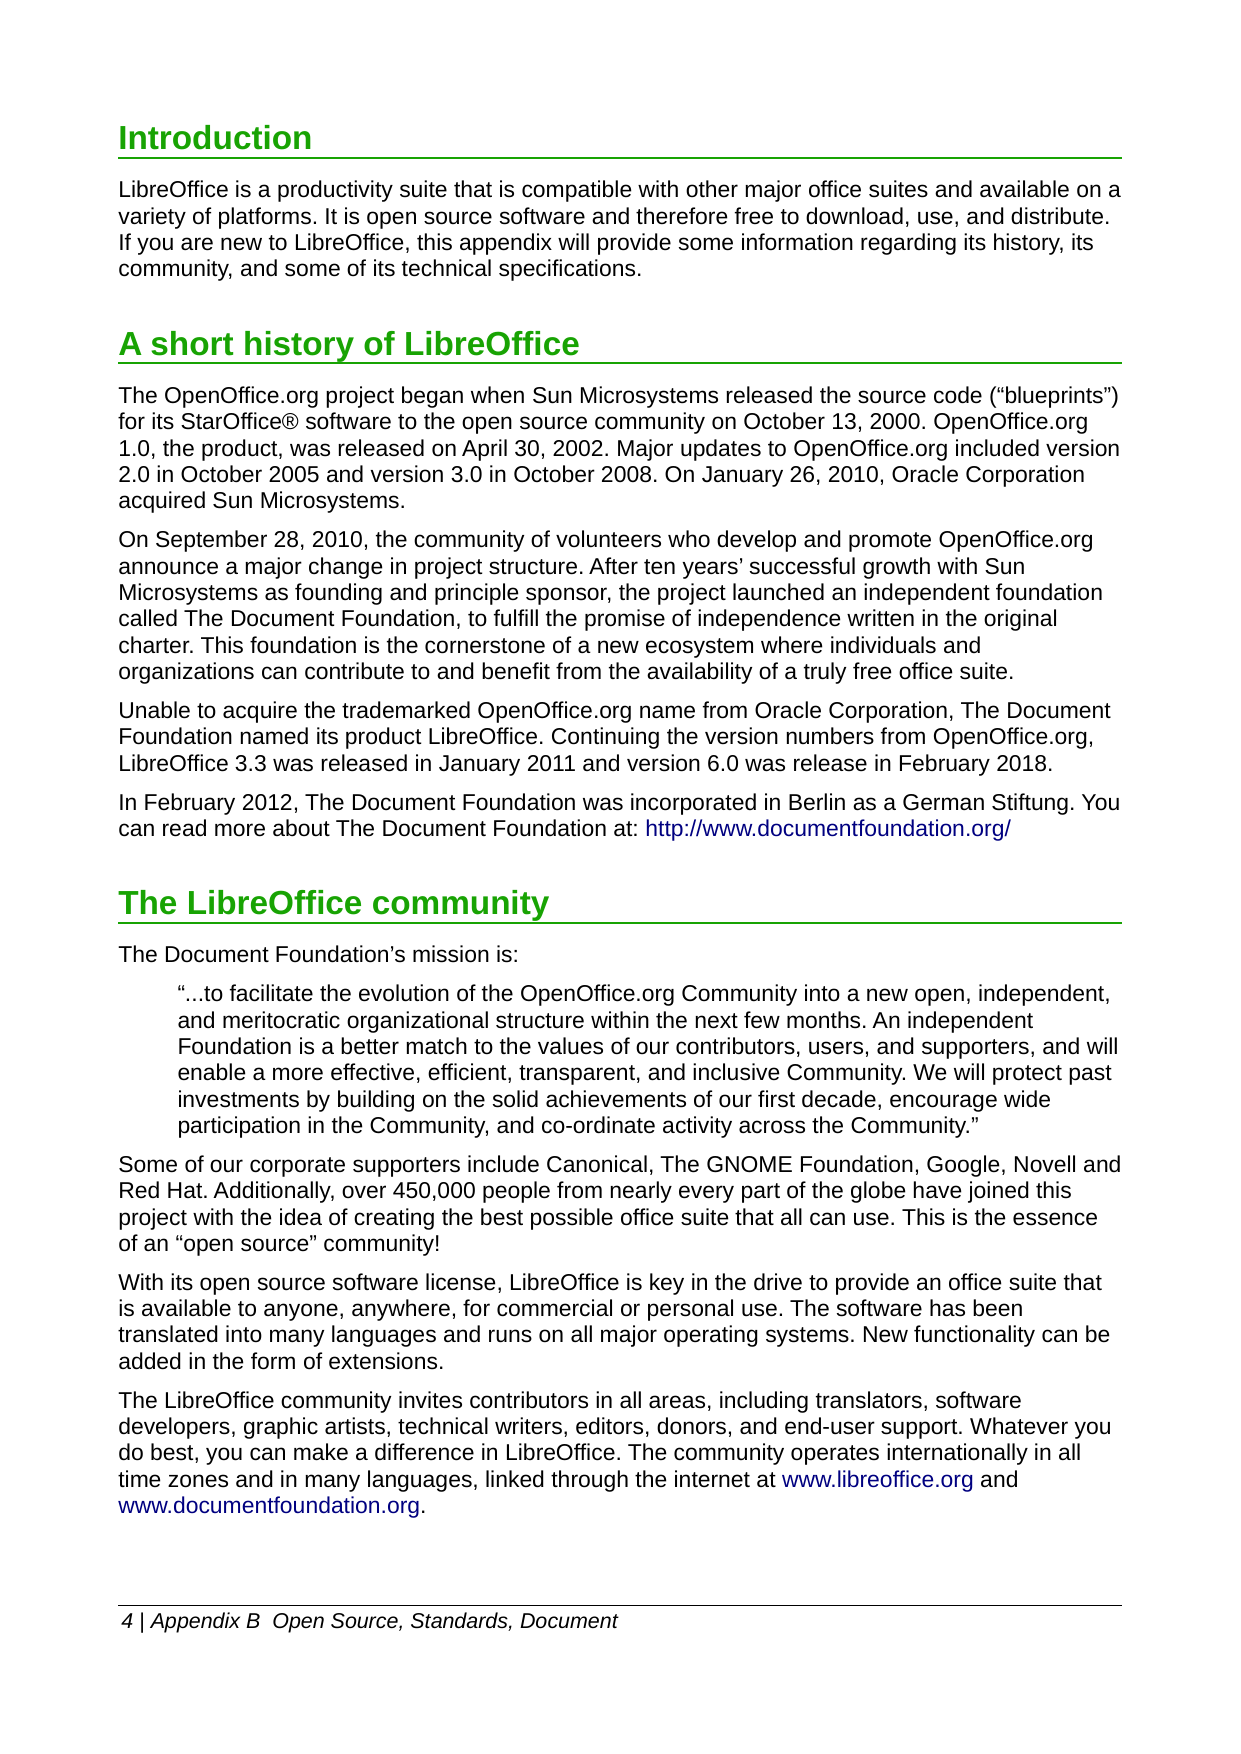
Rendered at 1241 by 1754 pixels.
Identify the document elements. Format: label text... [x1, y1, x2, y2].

text Some of our corporate supporters include Canonical, The GNOME Foundation, Google, Novell and Red Hat. Additionally, over 450,000 people from nearly every part of the globe have joined this project with the idea of creating the best possible office suite that all can use. This is the essence of an “open source” community! [118, 1151, 1122, 1256]
text The LibreOffice community invites contributors in all areas, including translators, software developers, graphic artists, technical writers, editors, donors, and end-user support. Whatever you do best, you can make a difference in LibreOffice. The community operates internationally in all time zones and in many languages, linked through the internet at www.libreoffice.org and www.documentfoundation.org. [118, 1387, 1122, 1518]
text With its open source software license, LibreOffice is key in the drive to provide an office suite that is available to anyone, anywhere, for commercial or personal use. The software has been translated into many languages and runs on all major operating systems. New functionality can be added in the form of extensions. [118, 1269, 1122, 1374]
subtitle Introduction [118, 118, 1122, 157]
text In February 2012, The Document Foundation was incorporated in Berlin as a German Stiftung. You can read more about The Document Foundation at: http://www.documentfoundation.org/ [118, 788, 1122, 841]
text On September 28, 2010, the community of volunteers who develop and promote OpenOffice.org announce a major change in project structure. After ten years’ successful growth with Sun Microsystems as founding and principle sponsor, the project launched an independent foundation called The Document Foundation, to fulfill the promise of independence written in the original charter. This foundation is the cornerstone of a new ecosystem where individuals and organizations can contribute to and benefit from the availability of a truly free office suite. [118, 526, 1122, 684]
text LibreOffice is a productivity suite that is compatible with other major office suites and available on a variety of platforms. It is open source software and therefore free to download, use, and distribute. If you are new to LibreOffice, this appendix will provide some information regarding its history, its community, and some of its technical specifications. [118, 176, 1122, 282]
text Unable to acquire the trademarked OpenOffice.org name from Oracle Corporation, The Document Foundation named its product LibreOffice. Continuing the version numbers from OpenOffice.org, LibreOffice 3.3 was released in January 2011 and version 6.0 was release in February 2018. [118, 697, 1122, 776]
text The OpenOffice.org project began when Sun Microsystems released the source code (“blueprints”) for its StarOffice® software to the open source community on October 13, 2000. OpenOffice.org 1.0, the product, was released on April 30, 2002. Major updates to OpenOffice.org included version 2.0 in October 2005 and version 3.0 in October 2008. On January 26, 2010, Oracle Corporation acquired Sun Microsystems. [118, 382, 1122, 514]
subtitle The LibreOffice community [118, 883, 1122, 922]
text “...to facilitate the evolution of the OpenOffice.org Community into a new open, independent, and meritocratic organizational structure within the next few months. An independent Foundation is a better match to the values of our contributors, users, and supporters, and will enable a more effective, efficient, transparent, and inclusive Community. We will protect past investments by building on the solid achievements of our first decade, encourage wide participation in the Community, and co-ordinate activity across the Community.” [177, 980, 1122, 1138]
text The Document Foundation’s mission is: [118, 941, 1122, 968]
subtitle A short history of LibreOffice [118, 324, 1122, 362]
